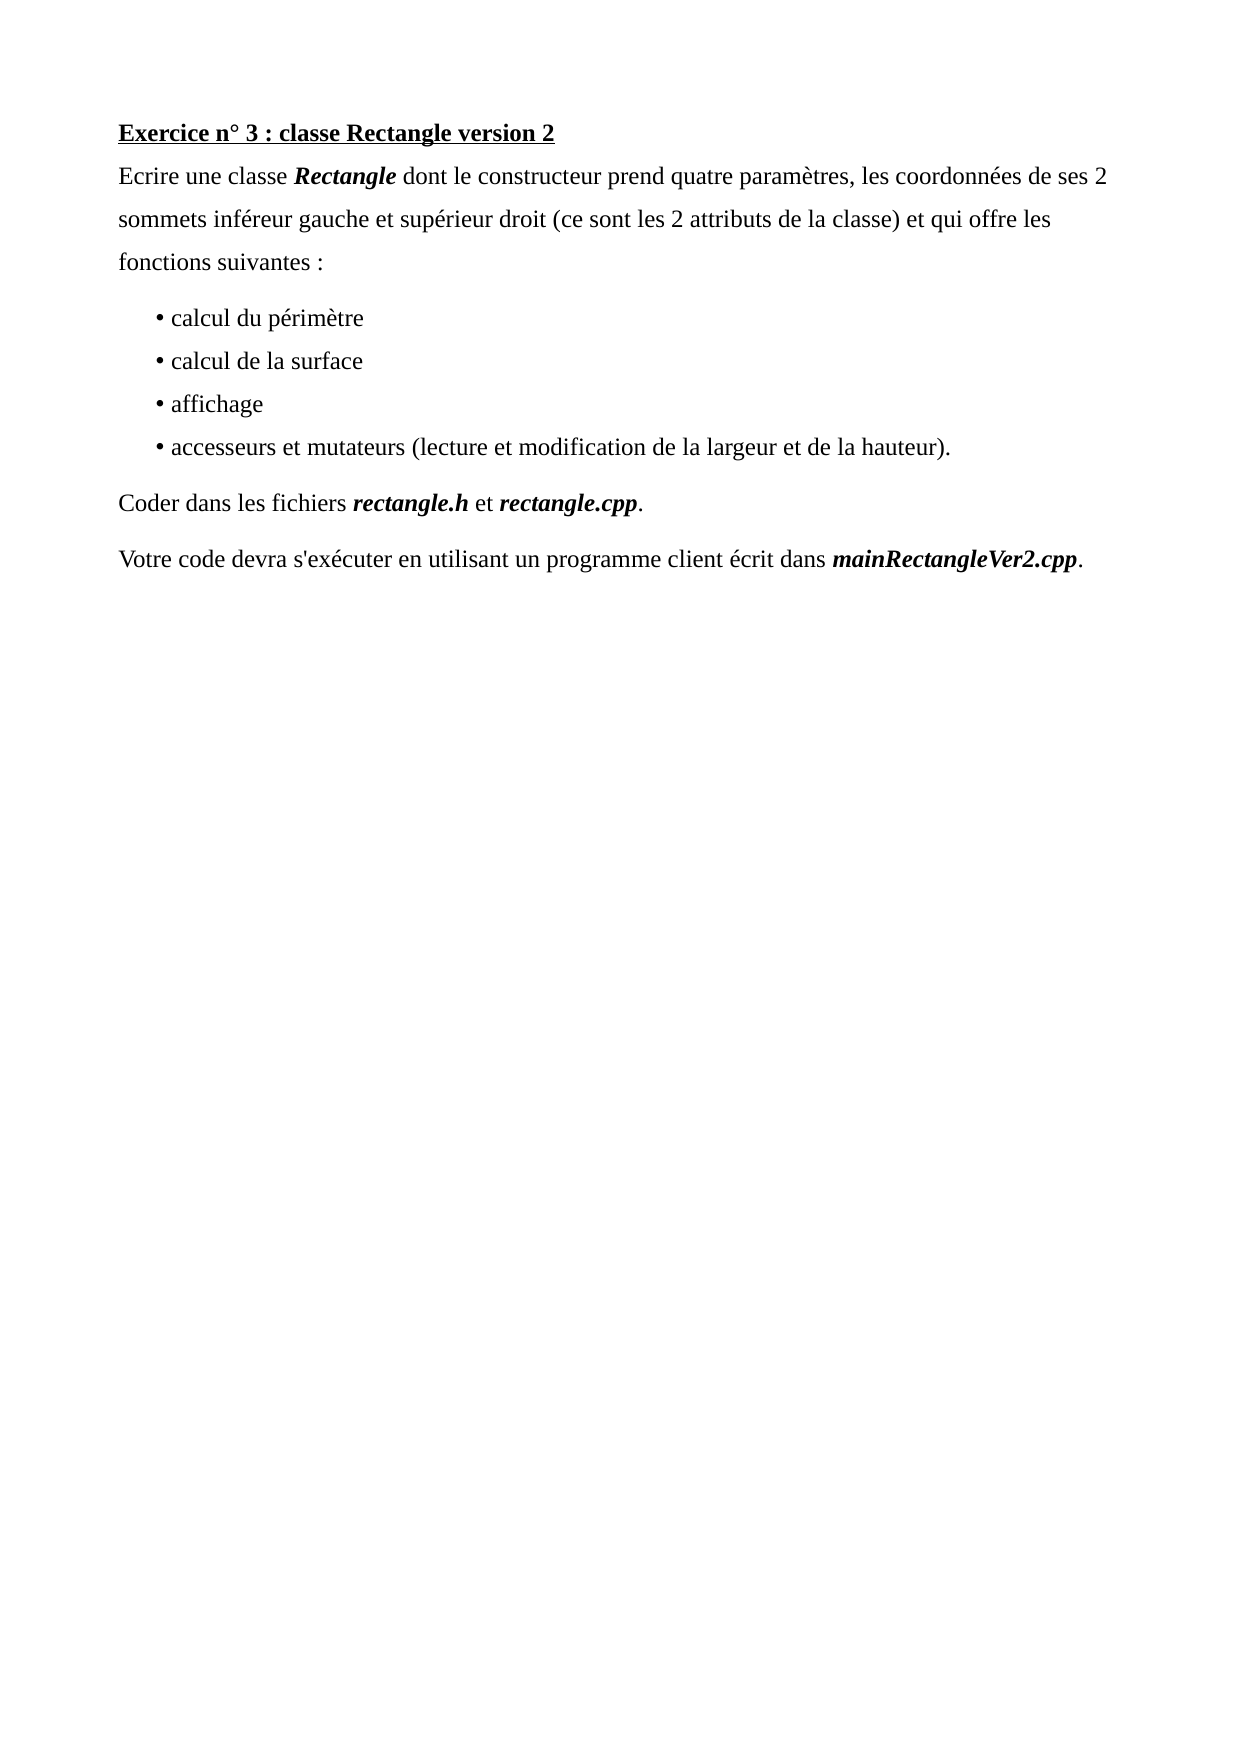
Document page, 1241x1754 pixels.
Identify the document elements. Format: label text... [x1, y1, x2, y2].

list accesseurs et mutateurs (lecture et modification de la largeur et de la hauteur). [118, 432, 1122, 461]
list calcul du périmètre [118, 303, 1122, 332]
text Ecrire une classe Rectangle dont le constructeur prend quatre paramètres, les coordonnées de ses 2 sommets inféreur gauche et supérieur droit (ce sont les 2 attributs de la classe) et qui offre les fonctions suivantes : [118, 161, 1122, 276]
text Exercice n° 3 : classe Rectangle version 2 [118, 118, 1122, 147]
text Coder dans les fichiers rectangle.h et rectangle.cpp. [118, 488, 1122, 517]
text Votre code devra s'exécuter en utilisant un programme client écrit dans mainRectangleVer2.cpp. [118, 544, 1122, 572]
list affichage [118, 389, 1122, 418]
list calcul de la surface [118, 346, 1122, 375]
